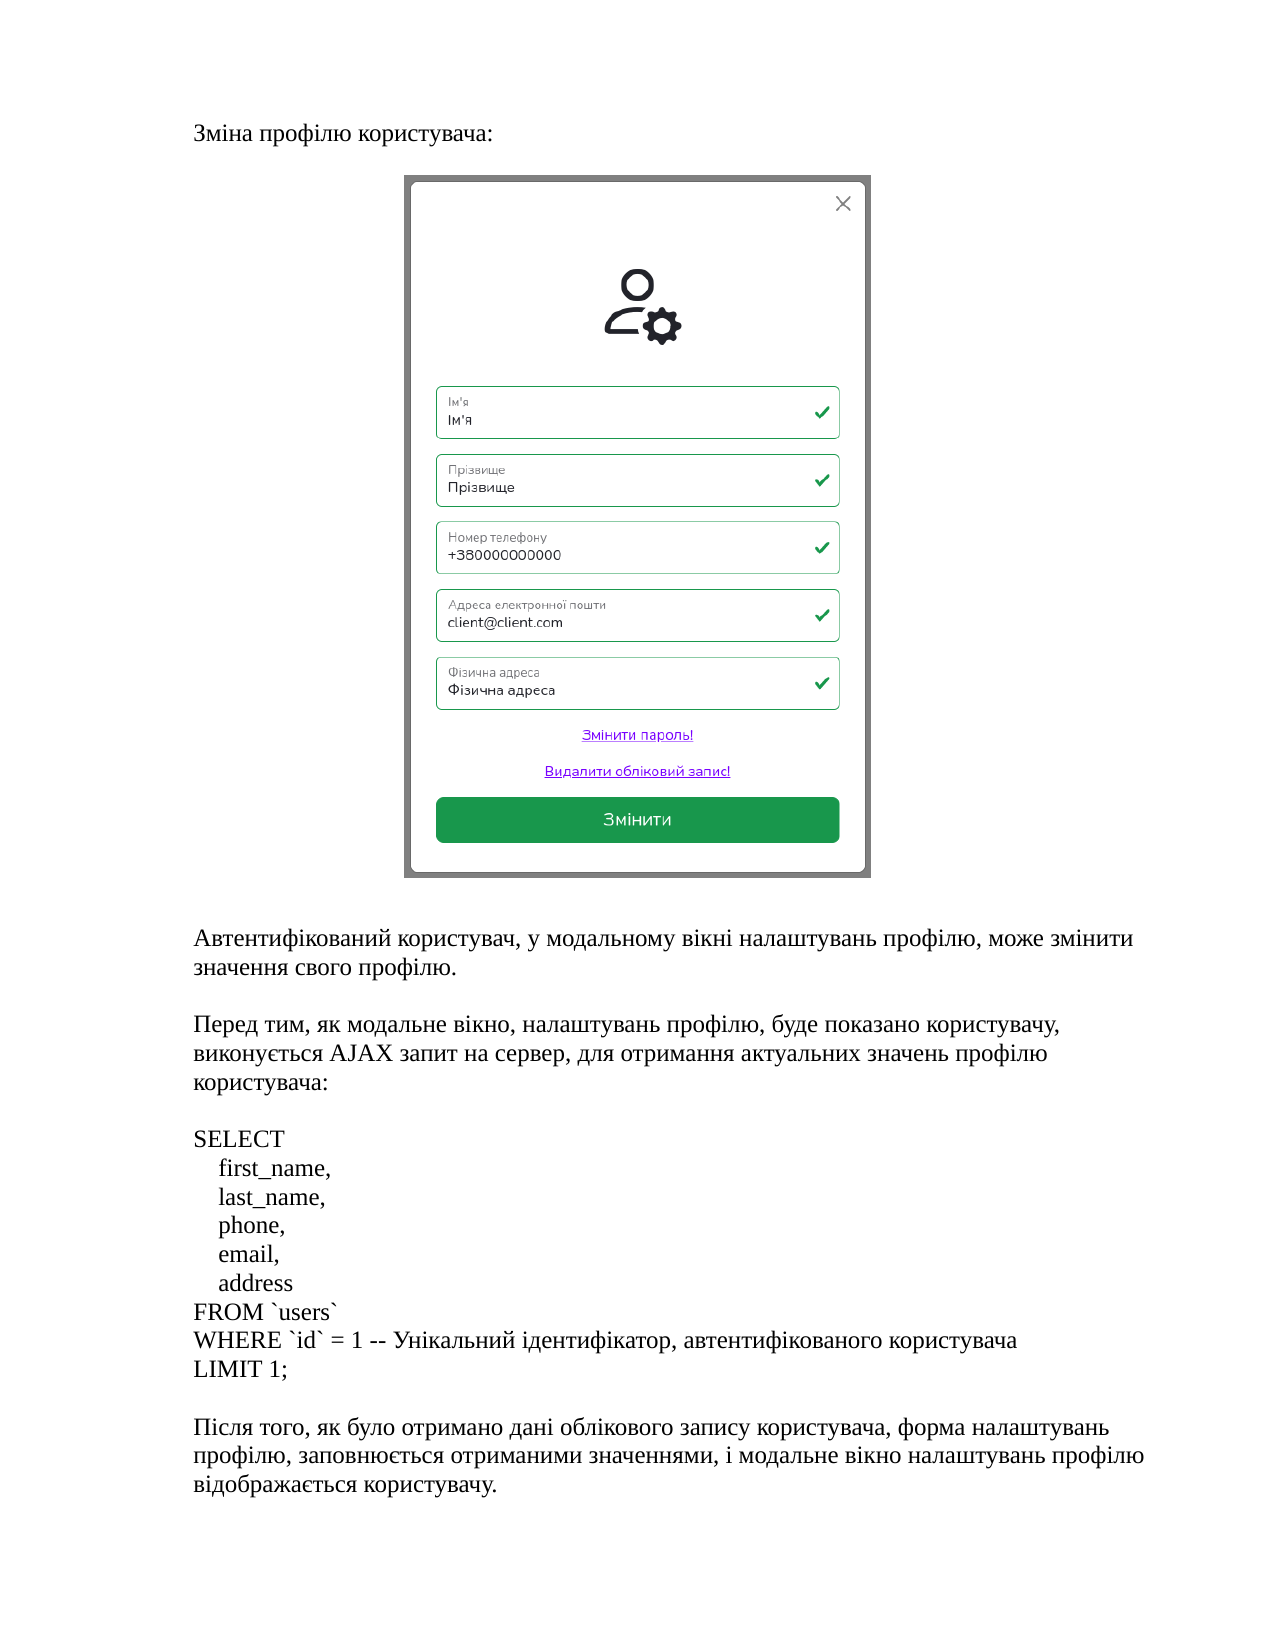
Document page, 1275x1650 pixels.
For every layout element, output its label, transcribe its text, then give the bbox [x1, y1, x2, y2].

text phone, [118, 1211, 1157, 1239]
text email, [118, 1239, 1157, 1268]
text Автентифікований користувач, у модальному вікні налаштувань профілю, може змінити значення свого профілю. [118, 923, 1157, 981]
text Зміна профілю користувача: [118, 118, 1157, 147]
picture [404, 175, 871, 878]
text last_name, [118, 1182, 1157, 1211]
text SELECT [118, 1124, 1157, 1153]
text Після того, як було отримано дані облікового запису користувача, форма налаштувань профілю, заповнюється отриманими значеннями, і модальне вікно налаштувань профілю відображається користувачу. [118, 1412, 1157, 1498]
text FROM `users` [118, 1297, 1157, 1326]
text address [118, 1268, 1157, 1297]
text first_name, [118, 1153, 1157, 1182]
text WHERE `id` = 1 -- Унікальний ідентифікатор, автентифікованого користувача [118, 1326, 1157, 1354]
text LIMIT 1; [118, 1354, 1157, 1383]
text Перед тим, як модальне вікно, налаштувань профілю, буде показано користувачу, виконується AJAX запит на сервер, для отримання актуальних значень профілю користувача: [118, 1009, 1157, 1096]
